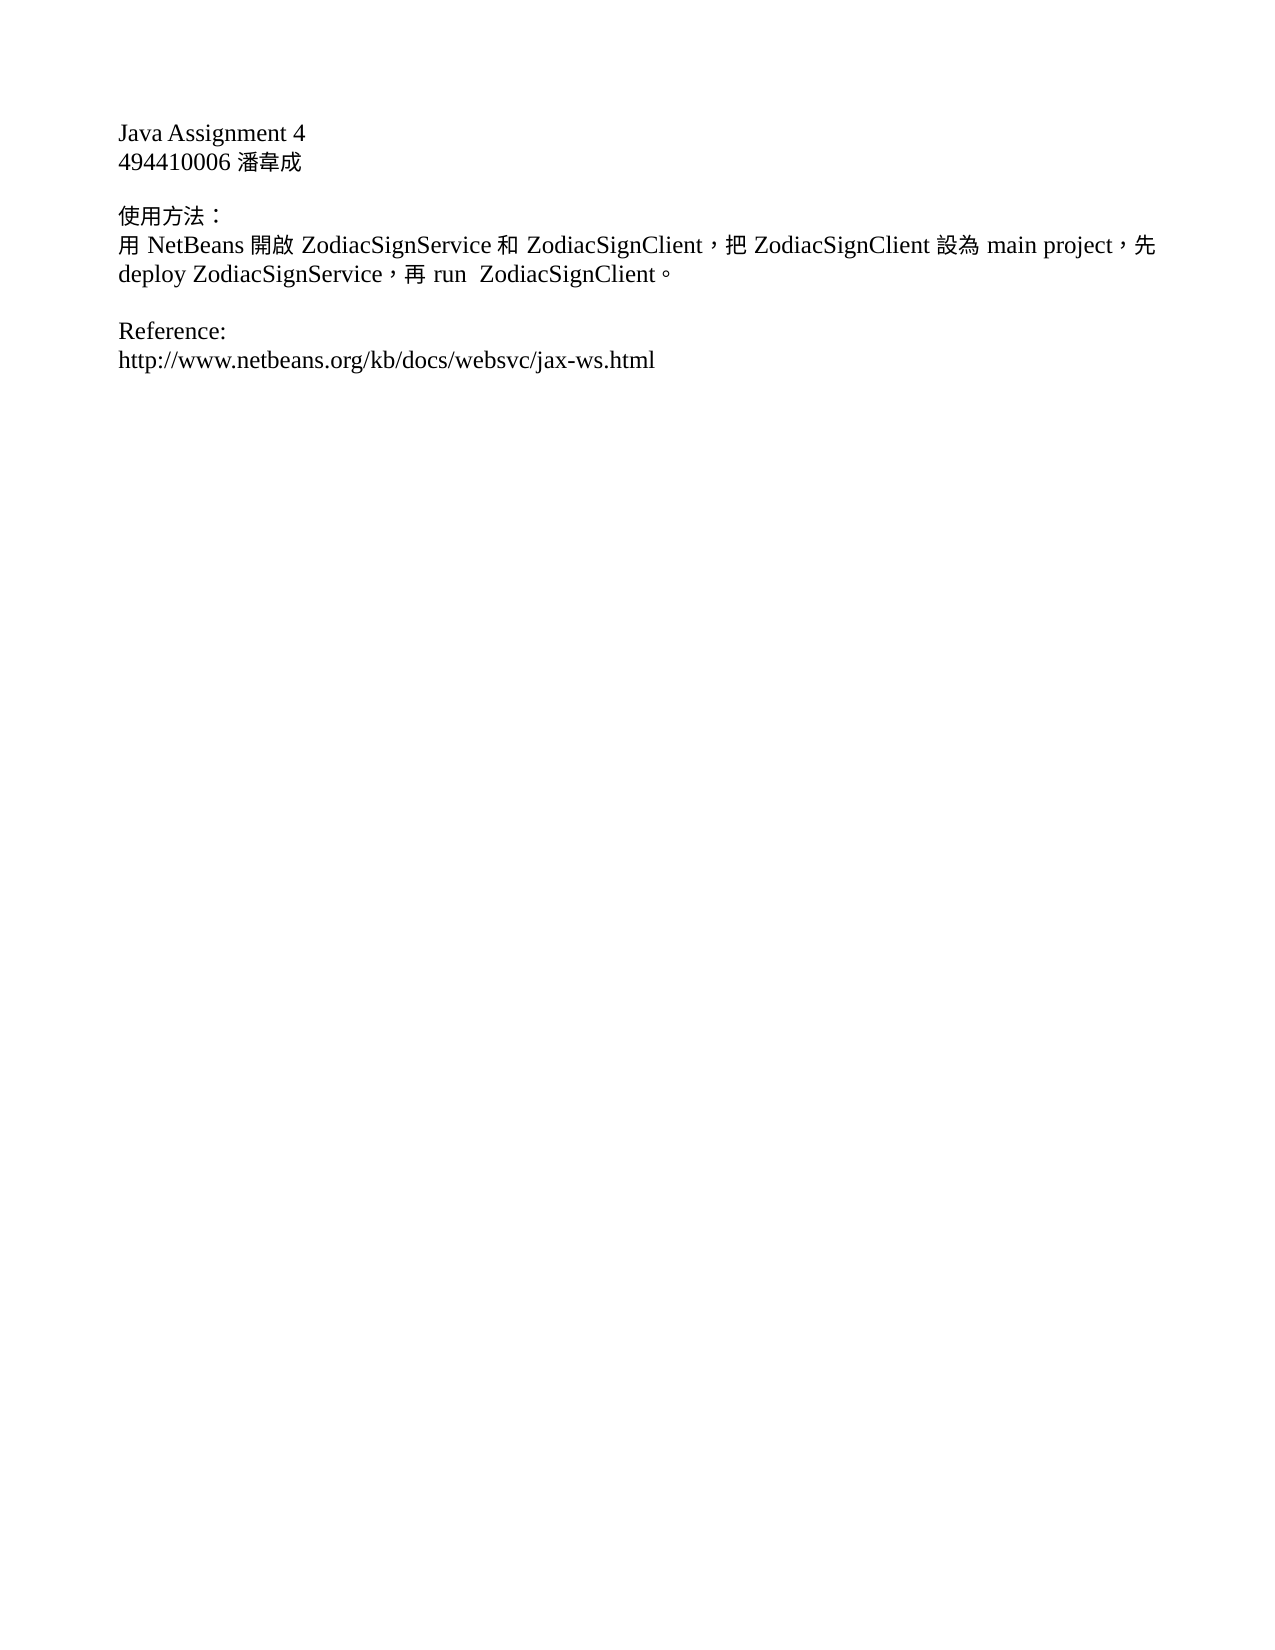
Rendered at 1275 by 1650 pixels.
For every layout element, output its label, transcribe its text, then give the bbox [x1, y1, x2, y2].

text 使用方法： [118, 204, 1157, 230]
text Reference: [118, 316, 1157, 345]
text 494410006 潘韋成 [118, 147, 1157, 176]
text 用 NetBeans 開啟 ZodiacSignService 和 ZodiacSignClient，把 ZodiacSignClient 設為 main project，先 deploy ZodiacSignService，再 run ZodiacSignClient。 [118, 230, 1157, 287]
text http://www.netbeans.org/kb/docs/websvc/jax-ws.html [118, 345, 1157, 374]
text Java Assignment 4 [118, 118, 1157, 147]
